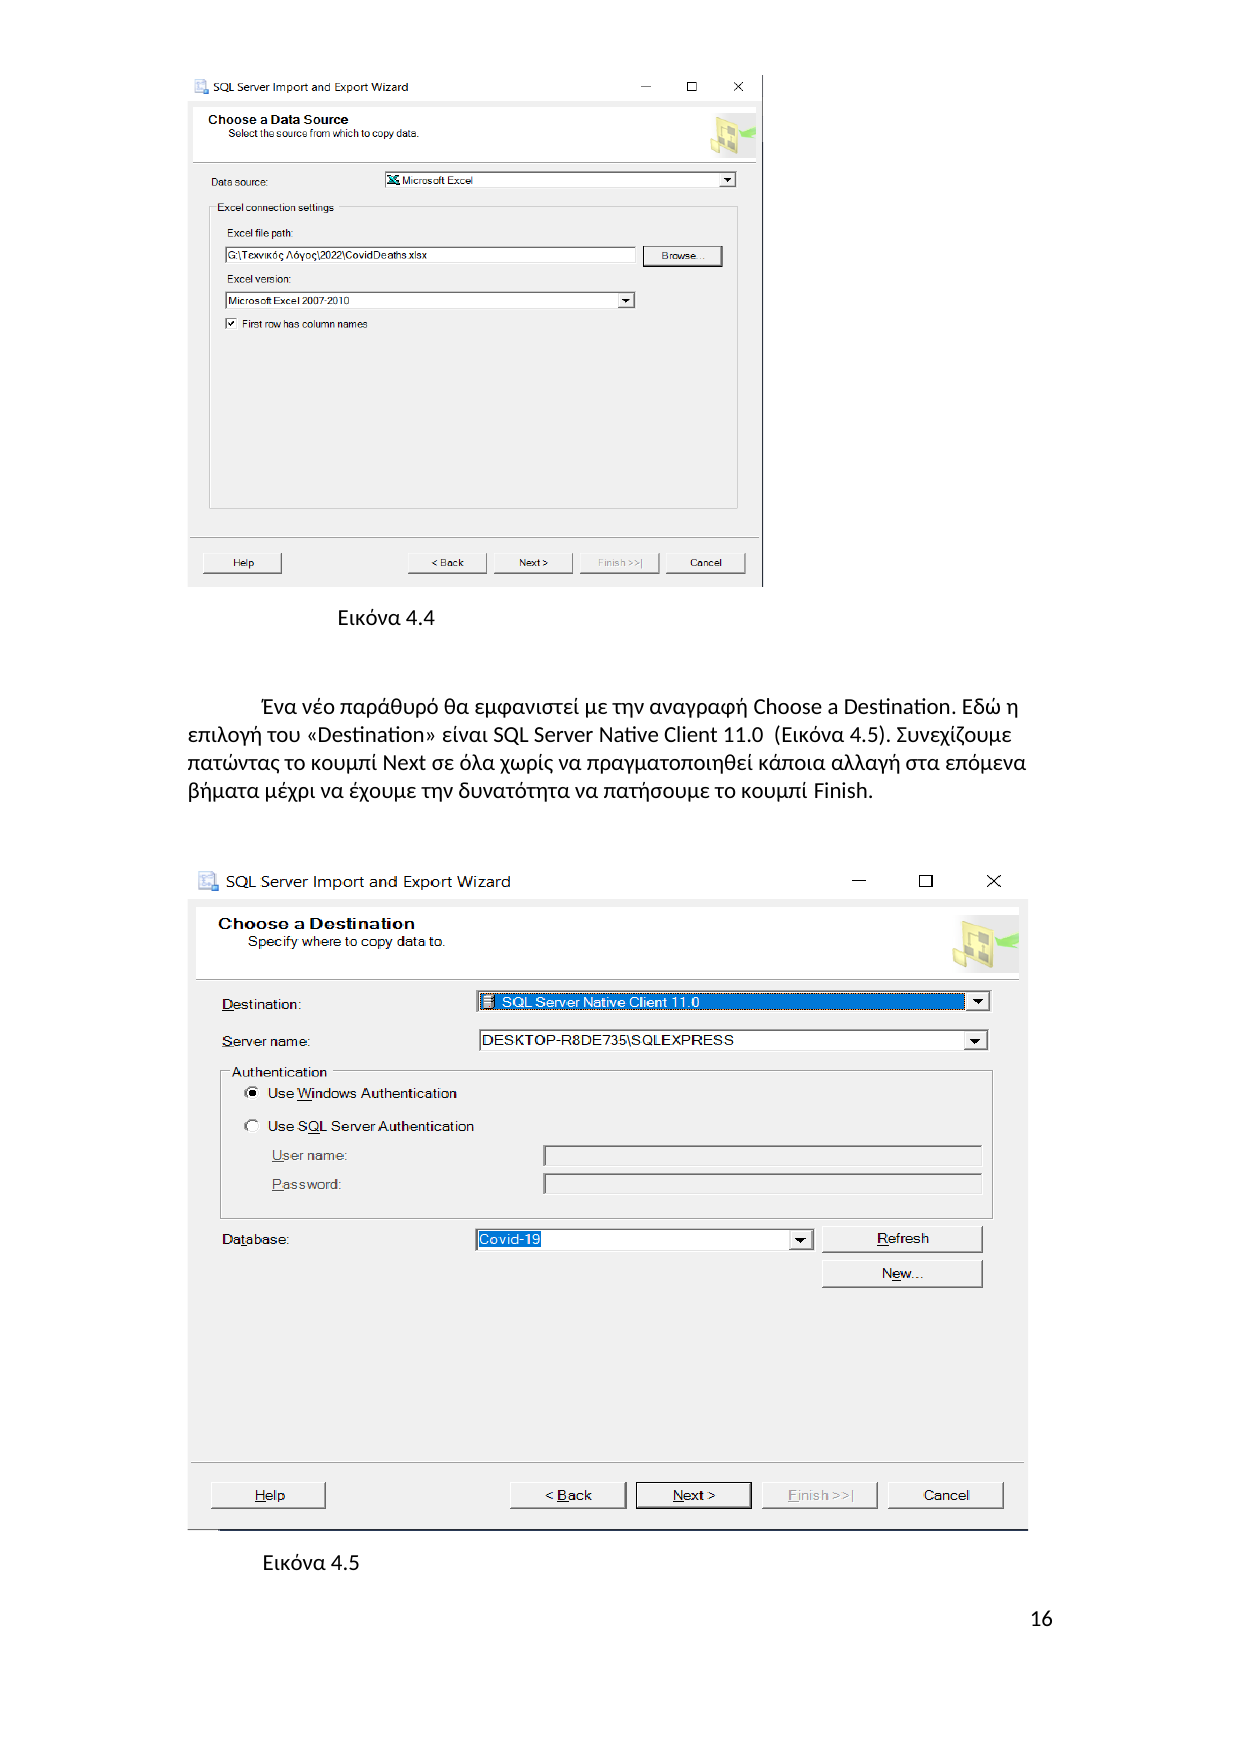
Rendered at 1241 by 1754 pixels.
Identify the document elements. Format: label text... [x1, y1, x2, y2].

text Εικόνα 4.5 [187, 1548, 1053, 1576]
text Εικόνα 4.4 [262, 603, 1053, 631]
text Ένα νέο παράθυρό θα εμφανιστεί με την αναγραφή Choose a Destination. Εδώ η επιλογή του «Destination» είναι SQL Server Native Client 11.0 (Εικόνα 4.5). Συνεχίζουμε πατώντας το κουμπί Next σε όλα χωρίς να πραγματοποιηθεί κάποια αλλαγή στα επόμενα βήματα μέχρι να έχουμε την δυνατότητα να πατήσουμε το κουμπί Finish. [187, 692, 1053, 804]
